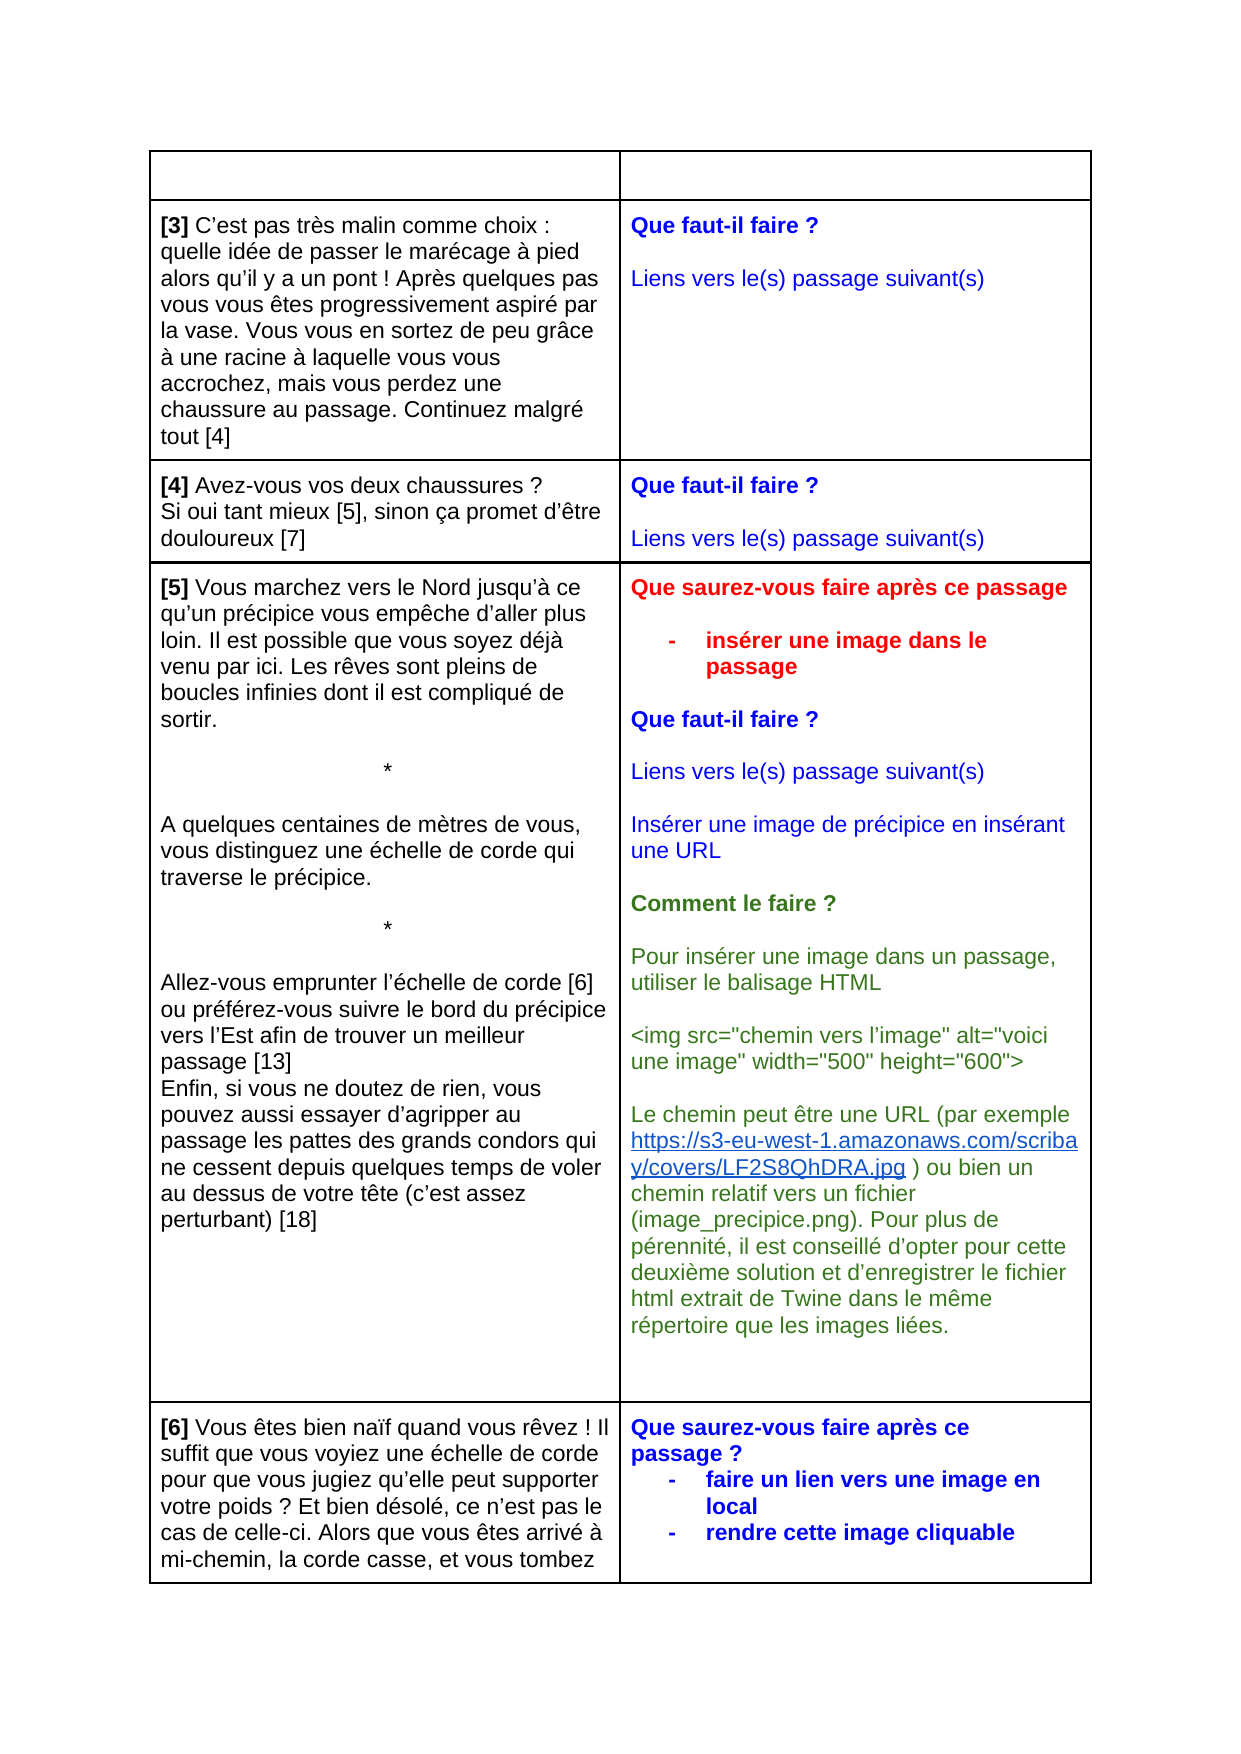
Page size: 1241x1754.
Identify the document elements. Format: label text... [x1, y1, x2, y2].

table_cell [3] C’est pas très malin comme choix : quelle idée de passer le marécage à pied alors qu’il y a un pont ! Après quelques pas vous vous êtes progressivement aspiré par la vase. Vous vous en sortez de peu grâce à une racine à laquelle vous vous accrochez, mais vous perdez une chaussure au passage. Continuez malgré tout [4] [151, 201, 619, 459]
table_cell Que faut-il faire ? Liens vers le(s) passage suivant(s) [621, 201, 1090, 459]
table_cell [6] Vous êtes bien naïf quand vous rêvez ! Il suffit que vous voyiez une échelle de corde pour que vous jugiez qu’elle peut supporter votre poids ? Et bien désolé, ce n’est pas le cas de celle-ci. Alors que vous êtes arrivé à mi-chemin, la corde casse, et vous tombez [151, 1403, 619, 1582]
table_cell Que saurez-vous faire après ce passage ? faire un lien vers une image en local rendre cette image cliquable [621, 1403, 1090, 1582]
table_cell [4] Avez-vous vos deux chaussures ? Si oui tant mieux [5], sinon ça promet d’être douloureux [7] [151, 461, 619, 561]
table_cell Que faut-il faire ? Liens vers le(s) passage suivant(s) [621, 461, 1090, 561]
table_cell [151, 152, 619, 199]
table_cell [5] Vous marchez vers le Nord jusqu’à ce qu’un précipice vous empêche d’aller plus loin. Il est possible que vous soyez déjà venu par ici. Les rêves sont pleins de boucles infinies dont il est compliqué de sortir. * A quelques centaines de mètres de vous, vous distinguez une échelle de corde qui traverse le précipice. * Allez-vous emprunter l’échelle de corde [6] ou préférez-vous suivre le bord du précipice vers l’Est afin de trouver un meilleur passage [13] Enfin, si vous ne doutez de rien, vous pouvez aussi essayer d’agripper au passage les pattes des grands condors qui ne cessent depuis quelques temps de voler au dessus de votre tête (c’est assez perturbant) [18] [151, 564, 619, 1401]
table_cell [621, 152, 1090, 199]
table_cell Que saurez-vous faire après ce passage insérer une image dans le passage Que faut-il faire ? Liens vers le(s) passage suivant(s) Insérer une image de précipice en insérant une URL Comment le faire ? Pour insérer une image dans un passage, utiliser le balisage HTML <img src="chemin vers l’image" alt="voici une image" width="500" height="600"> Le chemin peut être une URL (par exemple https://s3-eu-west-1.amazonaws.com/scribay/covers/LF2S8QhDRA.jpg ) ou bien un chemin relatif vers un fichier (image_precipice.png). Pour plus de pérennité, il est conseillé d’opter pour cette deuxième solution et d’enregistrer le fichier html extrait de Twine dans le même répertoire que les images liées. [621, 564, 1090, 1401]
